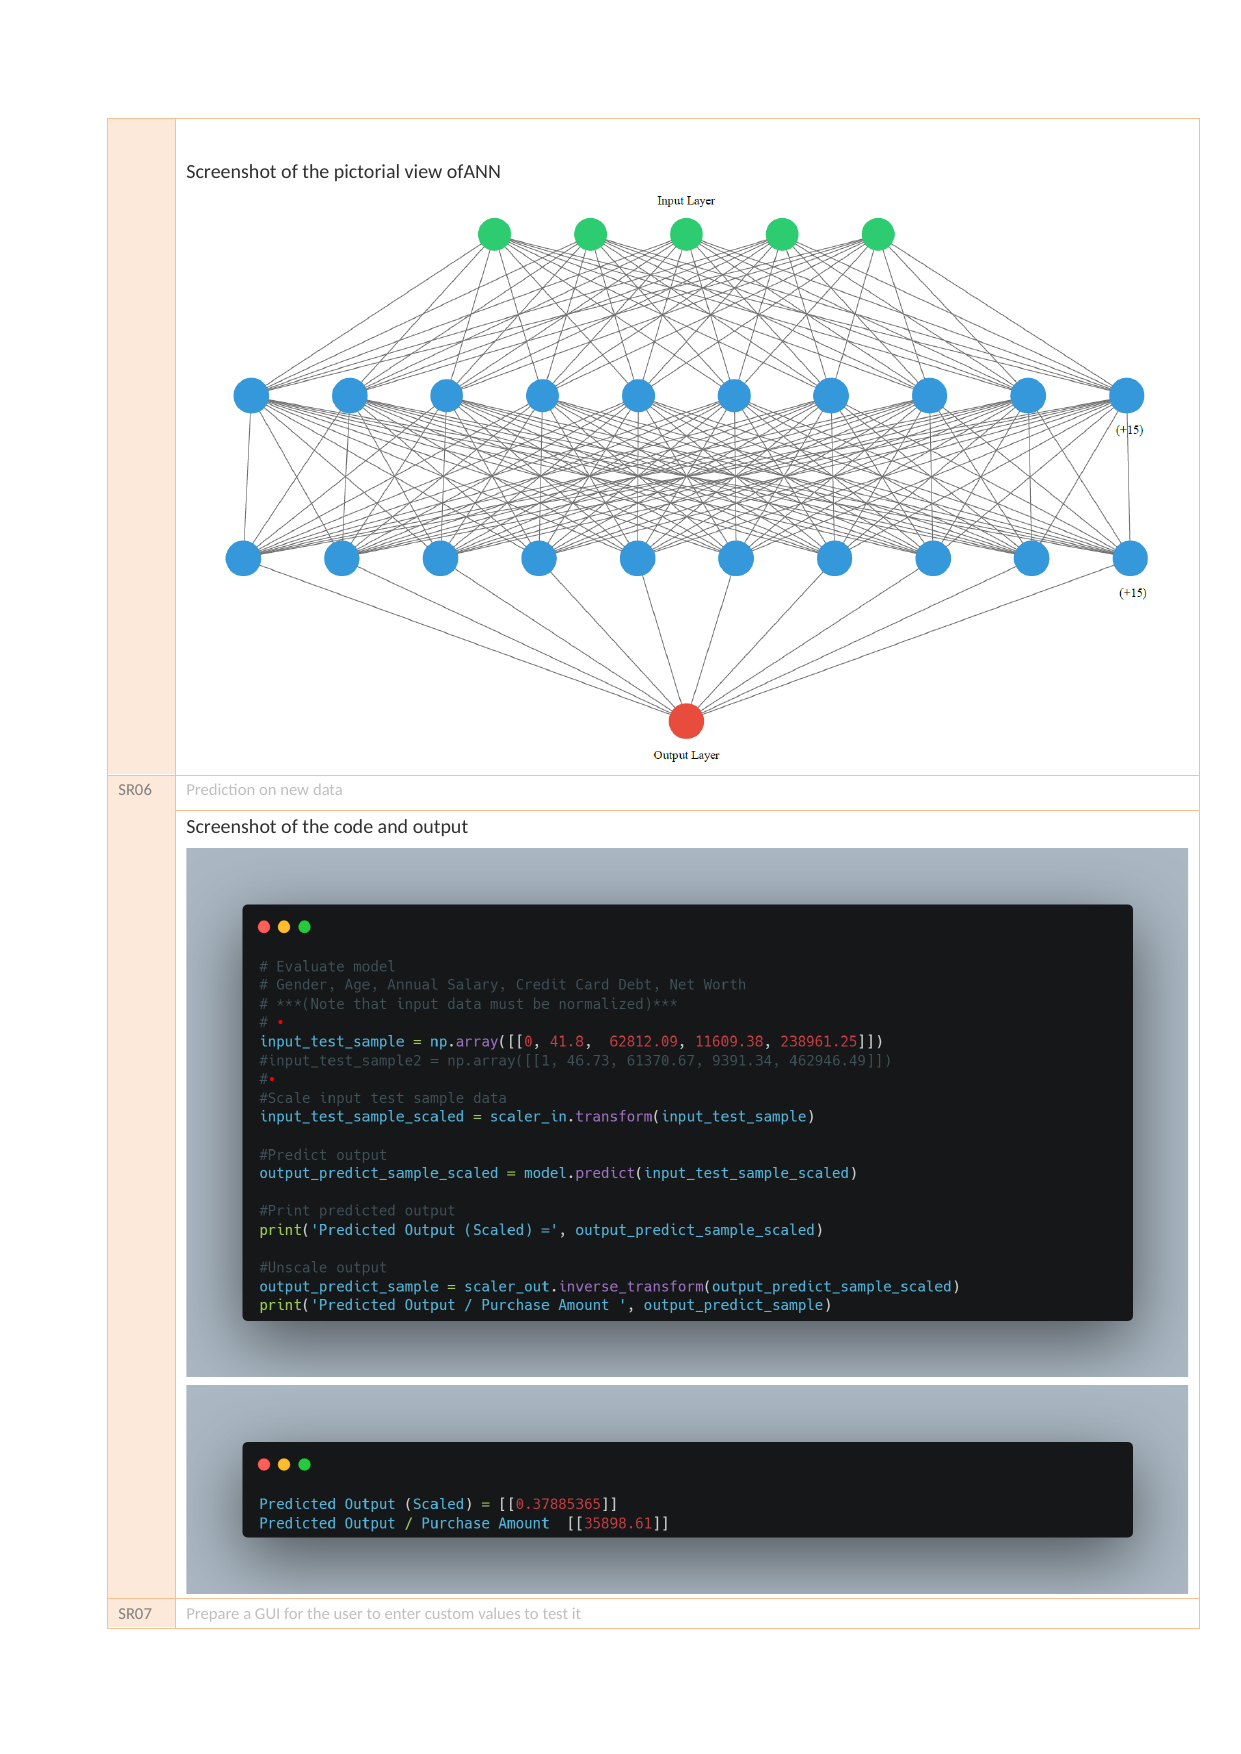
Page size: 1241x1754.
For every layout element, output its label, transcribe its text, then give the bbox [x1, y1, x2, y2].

table_cell SR07 [108, 1599, 175, 1627]
picture [186, 1385, 1189, 1594]
table_cell SR06 [108, 776, 175, 1598]
picture [186, 192, 1189, 771]
table_cell Prediction on new data [176, 776, 1199, 809]
table_cell Screenshot of the pictorial view ofANN [176, 119, 1199, 774]
picture [186, 847, 1189, 1377]
table_cell Prepare a GUI for the user to enter custom values to test it [176, 1599, 1199, 1627]
table_cell Screenshot of the code and output [176, 811, 1199, 1598]
